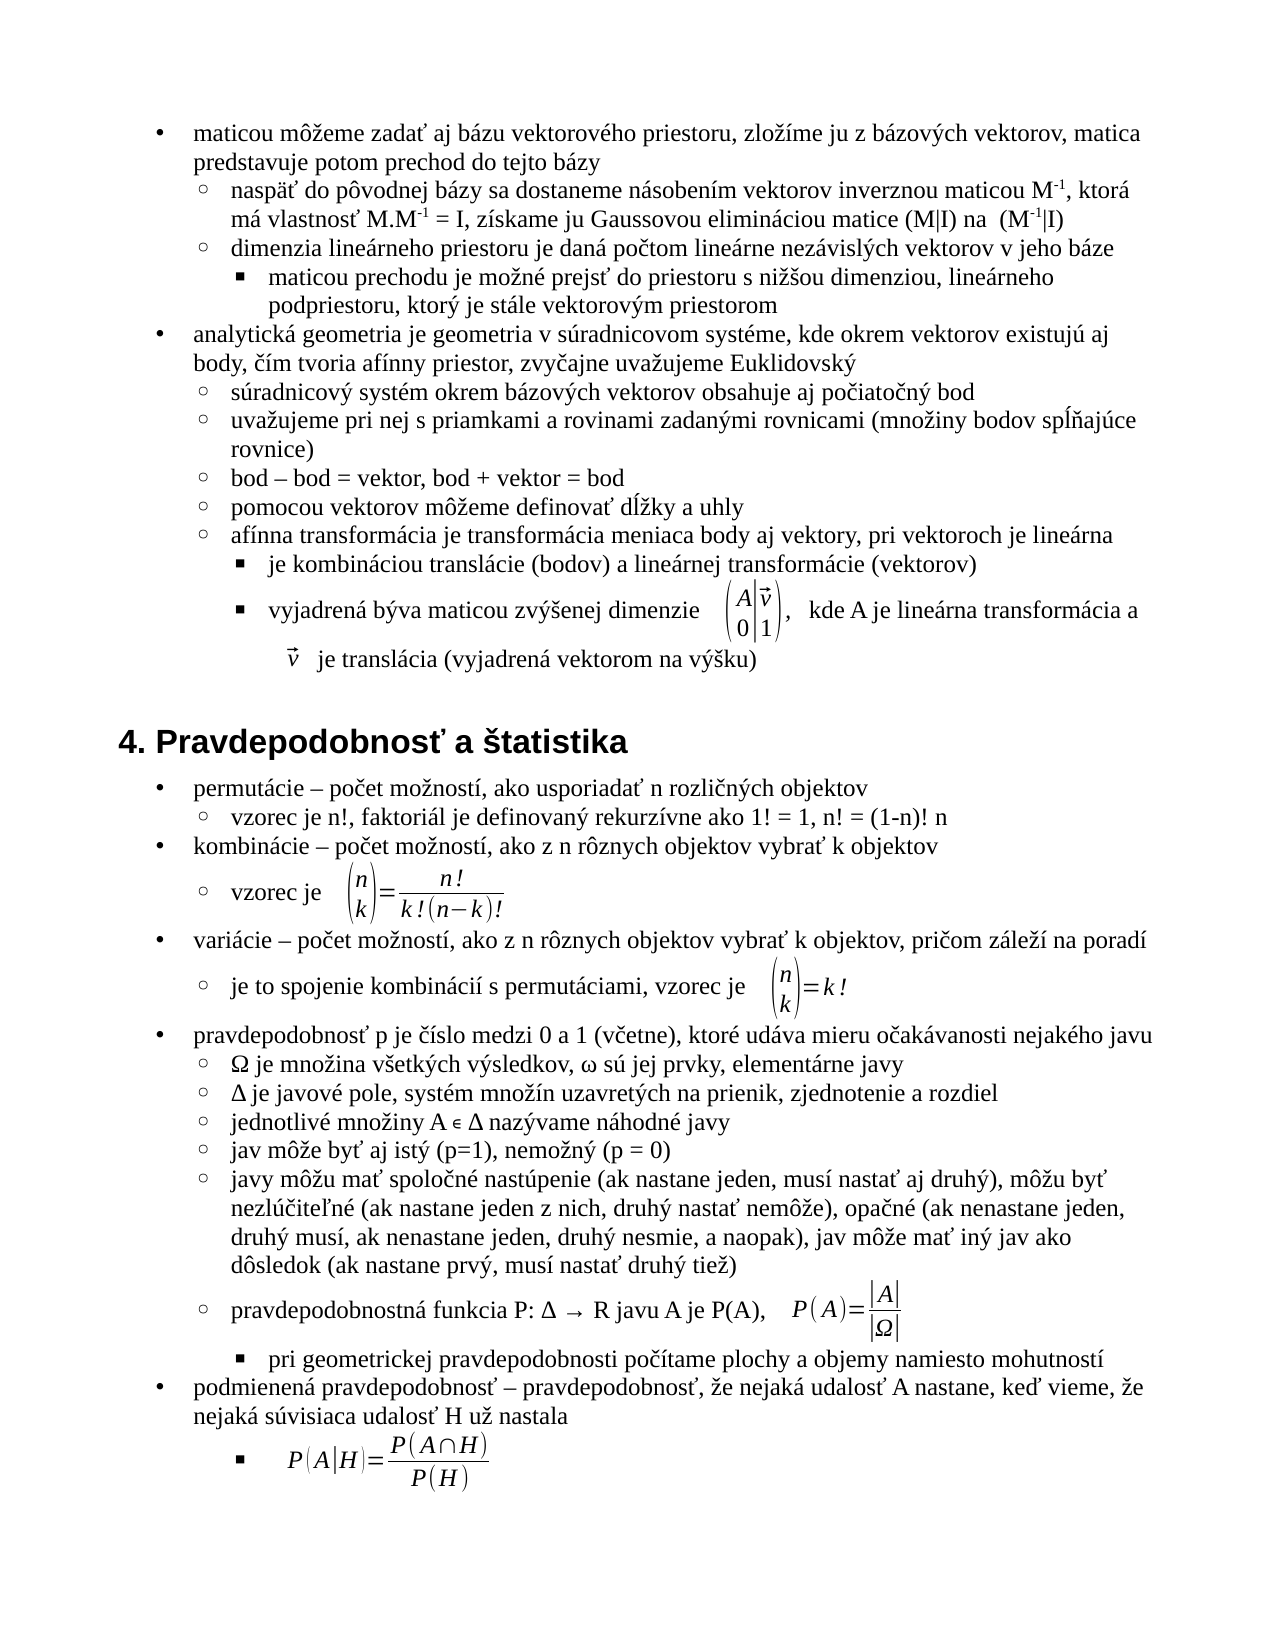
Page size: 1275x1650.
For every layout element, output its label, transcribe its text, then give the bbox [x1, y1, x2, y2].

list Ω je množina všetkých výsledkov, ω sú jej prvky, elementárne javy [193, 1049, 1157, 1078]
list uvažujeme pri nej s priamkami a rovinami zadanými rovnicami (množiny bodov spĺňajúce rovnice) [193, 406, 1157, 463]
list súradnicový systém okrem bázových vektorov obsahuje aj počiatočný bod [193, 377, 1157, 406]
list podmienená pravdepodobnosť – pravdepodobnosť, že nejaká udalosť A nastane, keď vieme, že nejaká súvisiaca udalosť H už nastala [156, 1372, 1157, 1430]
list pravdepodobnostná funkcia P: Δ → R javu A je P(A), [193, 1279, 1157, 1344]
list vzorec je n!, faktoriál je definovaný rekurzívne ako 1! = 1, n! = (1-n)! n [193, 802, 1157, 831]
list variácie – počet možností, ako z n rôznych objektov vybrať k objektov, pričom záleží na poradí [156, 926, 1157, 954]
list pri geometrickej pravdepodobnosti počítame plochy a objemy namiesto mohutností [231, 1344, 1157, 1372]
list jav môže byť aj istý (p=1), nemožný (p = 0) [193, 1135, 1157, 1164]
subtitle 4. Pravdepodobnosť a štatistika [118, 722, 1157, 761]
list maticou môžeme zadať aj bázu vektorového priestoru, zložíme ju z bázových vektorov, matica predstavuje potom prechod do tejto bázy [156, 118, 1157, 176]
list vyjadrená býva maticou zvýšenej dimenzie kde A je lineárna transformácia aje translácia (vyjadrená vektorom na výšku) [231, 578, 1157, 673]
list pravdepodobnosť p je číslo medzi 0 a 1 (včetne), ktoré udáva mieru očakávanosti nejakého javu [156, 1020, 1157, 1049]
list afínna transformácia je transformácia meniaca body aj vektory, pri vektoroch je lineárna [193, 521, 1157, 549]
list je kombináciou translácie (bodov) a lineárnej transformácie (vektorov) [231, 549, 1157, 578]
list jednotlivé množiny A ∊ Δ nazývame náhodné javy [193, 1107, 1157, 1135]
list maticou prechodu je možné prejsť do priestoru s nižšou dimenziou, lineárneho podpriestoru, ktorý je stále vektorovým priestorom [231, 262, 1157, 319]
list Δ je javové pole, systém množín uzavretých na prienik, zjednotenie a rozdiel [193, 1078, 1157, 1107]
list vzorec je [193, 860, 1157, 926]
list kombinácie – počet možností, ako z n rôznych objektov vybrať k objektov [156, 831, 1157, 860]
list analytická geometria je geometria v súradnicovom systéme, kde okrem vektorov existujú aj body, čím tvoria afínny priestor, zvyčajne uvažujeme Euklidovský [156, 319, 1157, 377]
list je to spojenie kombinácií s permutáciami, vzorec je [193, 954, 1157, 1020]
list javy môžu mať spoločné nastúpenie (ak nastane jeden, musí nastať aj druhý), môžu byť nezlúčiteľné (ak nastane jeden z nich, druhý nastať nemôže), opačné (ak nenastane jeden, druhý musí, ak nenastane jeden, druhý nesmie, a naopak), jav môže mať iný jav ako dôsledok (ak nastane prvý, musí nastať druhý tiež) [193, 1164, 1157, 1279]
list dimenzia lineárneho priestoru je daná počtom lineárne nezávislých vektorov v jeho báze [193, 233, 1157, 262]
list naspäť do pôvodnej bázy sa dostaneme násobením vektorov inverznou maticou M-1, ktorá má vlastnosť M.M-1 = I, získame ju Gaussovou elimináciou matice (M|I) na (M-1|I) [193, 176, 1157, 233]
list pomocou vektorov môžeme definovať dĺžky a uhly [193, 492, 1157, 521]
list permutácie – počet možností, ako usporiadať n rozličných objektov [156, 773, 1157, 802]
list bod – bod = vektor, bod + vektor = bod [193, 463, 1157, 492]
